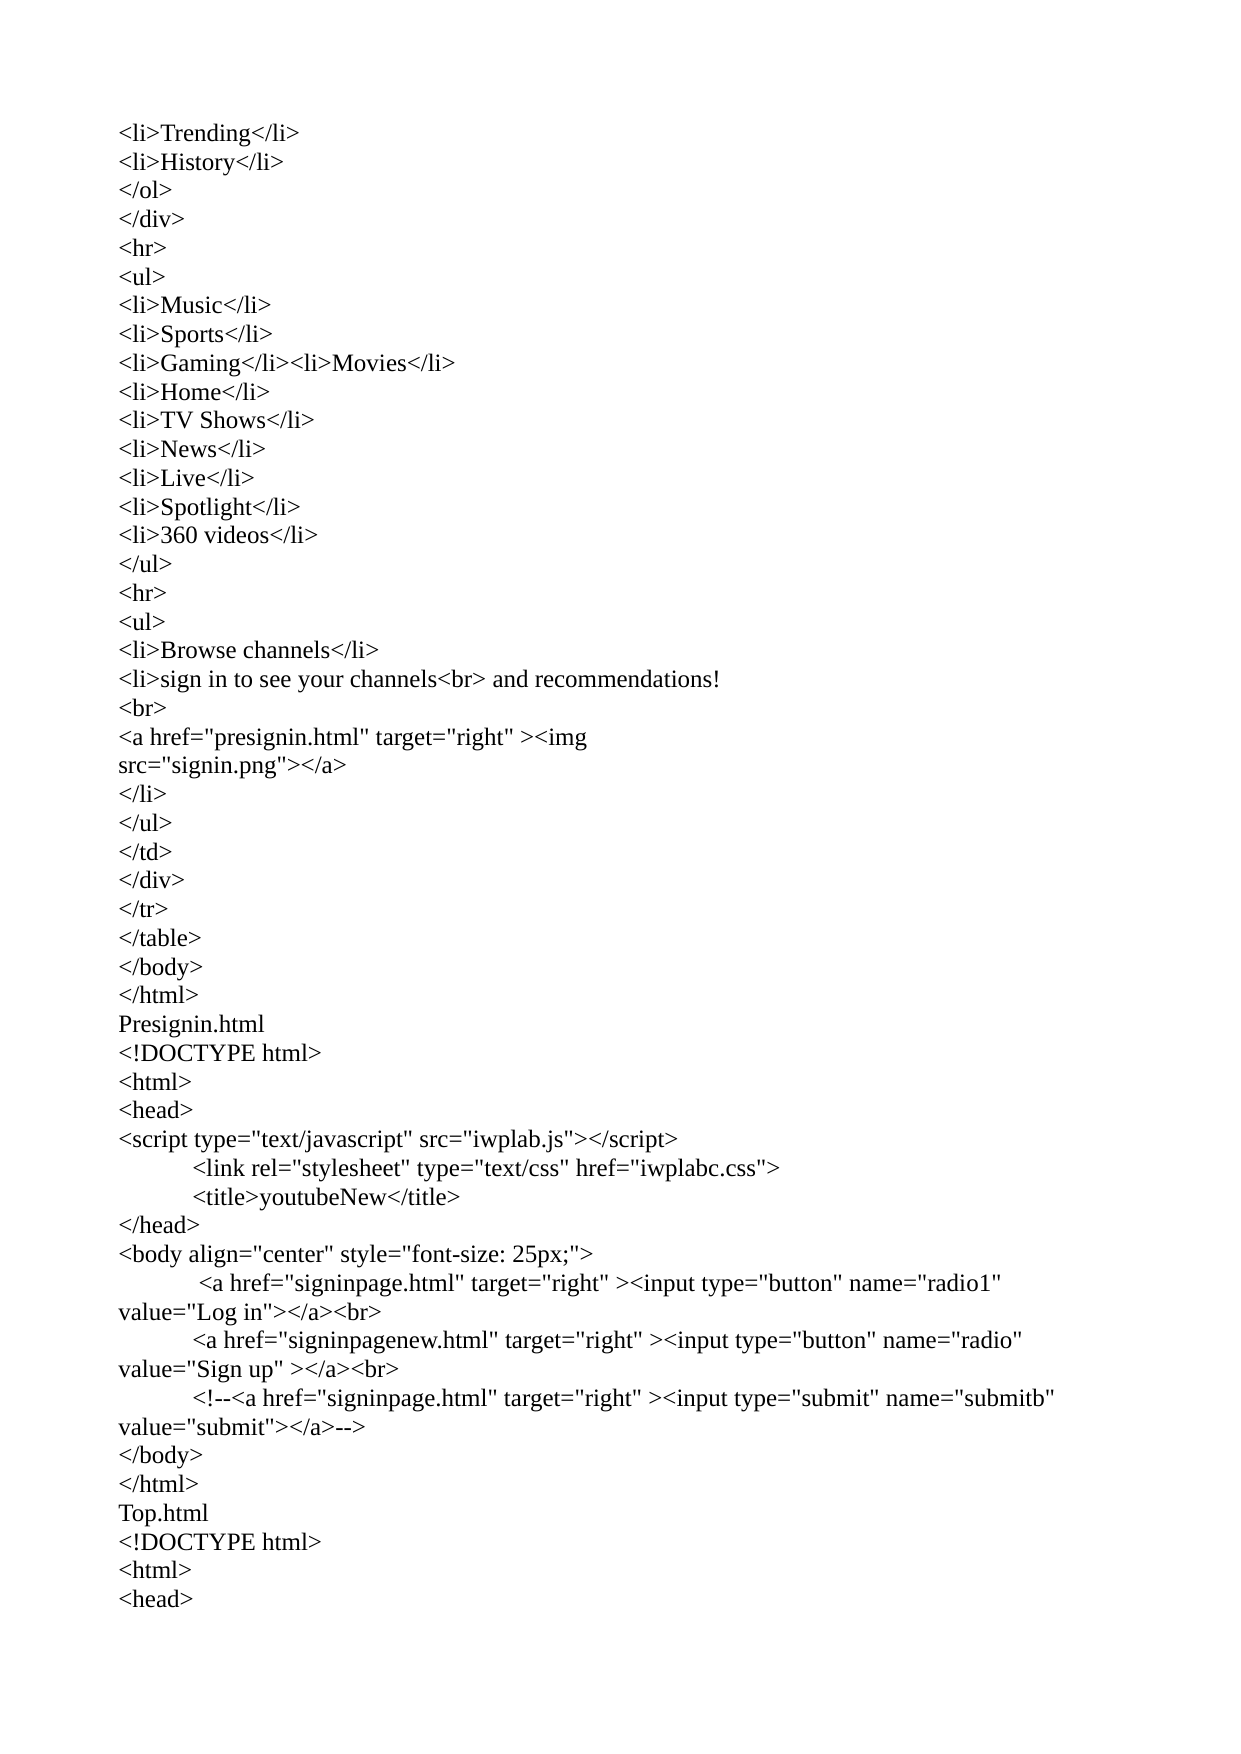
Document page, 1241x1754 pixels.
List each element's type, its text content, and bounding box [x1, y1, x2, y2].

text <li>Trending</li> [118, 118, 1122, 147]
text <li>Live</li> [118, 463, 1122, 492]
text </td> [118, 837, 1122, 866]
text <!--<a href="signinpage.html" target="right" ><input type="submit" name="submitb" value="submit"></a>--> [118, 1383, 1122, 1441]
text <a href="signinpagenew.html" target="right" ><input type="button" name="radio" value="Sign up" ></a><br> [118, 1326, 1122, 1383]
text Presignin.html [118, 1009, 1122, 1038]
text <li>TV Shows</li> [118, 406, 1122, 434]
text <body align="center" style="font-size: 25px;"> [118, 1239, 1122, 1268]
text <ul> [118, 262, 1122, 291]
text <!DOCTYPE html> [118, 1038, 1122, 1067]
text <ul> [118, 607, 1122, 636]
text <li>Sports</li> [118, 319, 1122, 348]
text <a href="signinpage.html" target="right" ><input type="button" name="radio1" value="Log in"></a><br> [118, 1268, 1122, 1326]
text <html> [118, 1067, 1122, 1096]
text </ul> [118, 549, 1122, 578]
text </tr> [118, 894, 1122, 923]
text </div> [118, 204, 1122, 233]
text </html> [118, 1469, 1122, 1498]
text <li>Browse channels</li> [118, 636, 1122, 664]
text <li>Home</li> [118, 377, 1122, 406]
text </li> [118, 779, 1122, 808]
text </body> [118, 1441, 1122, 1469]
text <head> [118, 1584, 1122, 1613]
text </html> [118, 981, 1122, 1009]
text <html> [118, 1556, 1122, 1584]
text <br> [118, 693, 1122, 722]
text <hr> [118, 578, 1122, 607]
text </ol> [118, 176, 1122, 204]
text <li>Spotlight</li> [118, 492, 1122, 521]
text src="signin.png"></a> [118, 751, 1122, 779]
text <link rel="stylesheet" type="text/css" href="iwplabc.css"> [118, 1153, 1122, 1182]
text Top.html [118, 1498, 1122, 1527]
text <li>Music</li> [118, 291, 1122, 319]
text </table> [118, 923, 1122, 952]
text <li>History</li> [118, 147, 1122, 176]
text </ul> [118, 808, 1122, 837]
text </body> [118, 952, 1122, 981]
text <li>Gaming</li><li>Movies</li> [118, 348, 1122, 377]
text <a href="presignin.html" target="right" ><img [118, 722, 1122, 751]
text </head> [118, 1211, 1122, 1239]
text <head> [118, 1096, 1122, 1124]
text <hr> [118, 233, 1122, 262]
text <script type="text/javascript" src="iwplab.js"></script> [118, 1124, 1122, 1153]
text <li>360 videos</li> [118, 521, 1122, 549]
text <li>News</li> [118, 434, 1122, 463]
text <!DOCTYPE html> [118, 1527, 1122, 1556]
text </div> [118, 866, 1122, 894]
text <title>youtubeNew</title> [118, 1182, 1122, 1211]
text <li>sign in to see your channels<br> and recommendations! [118, 664, 1122, 693]
